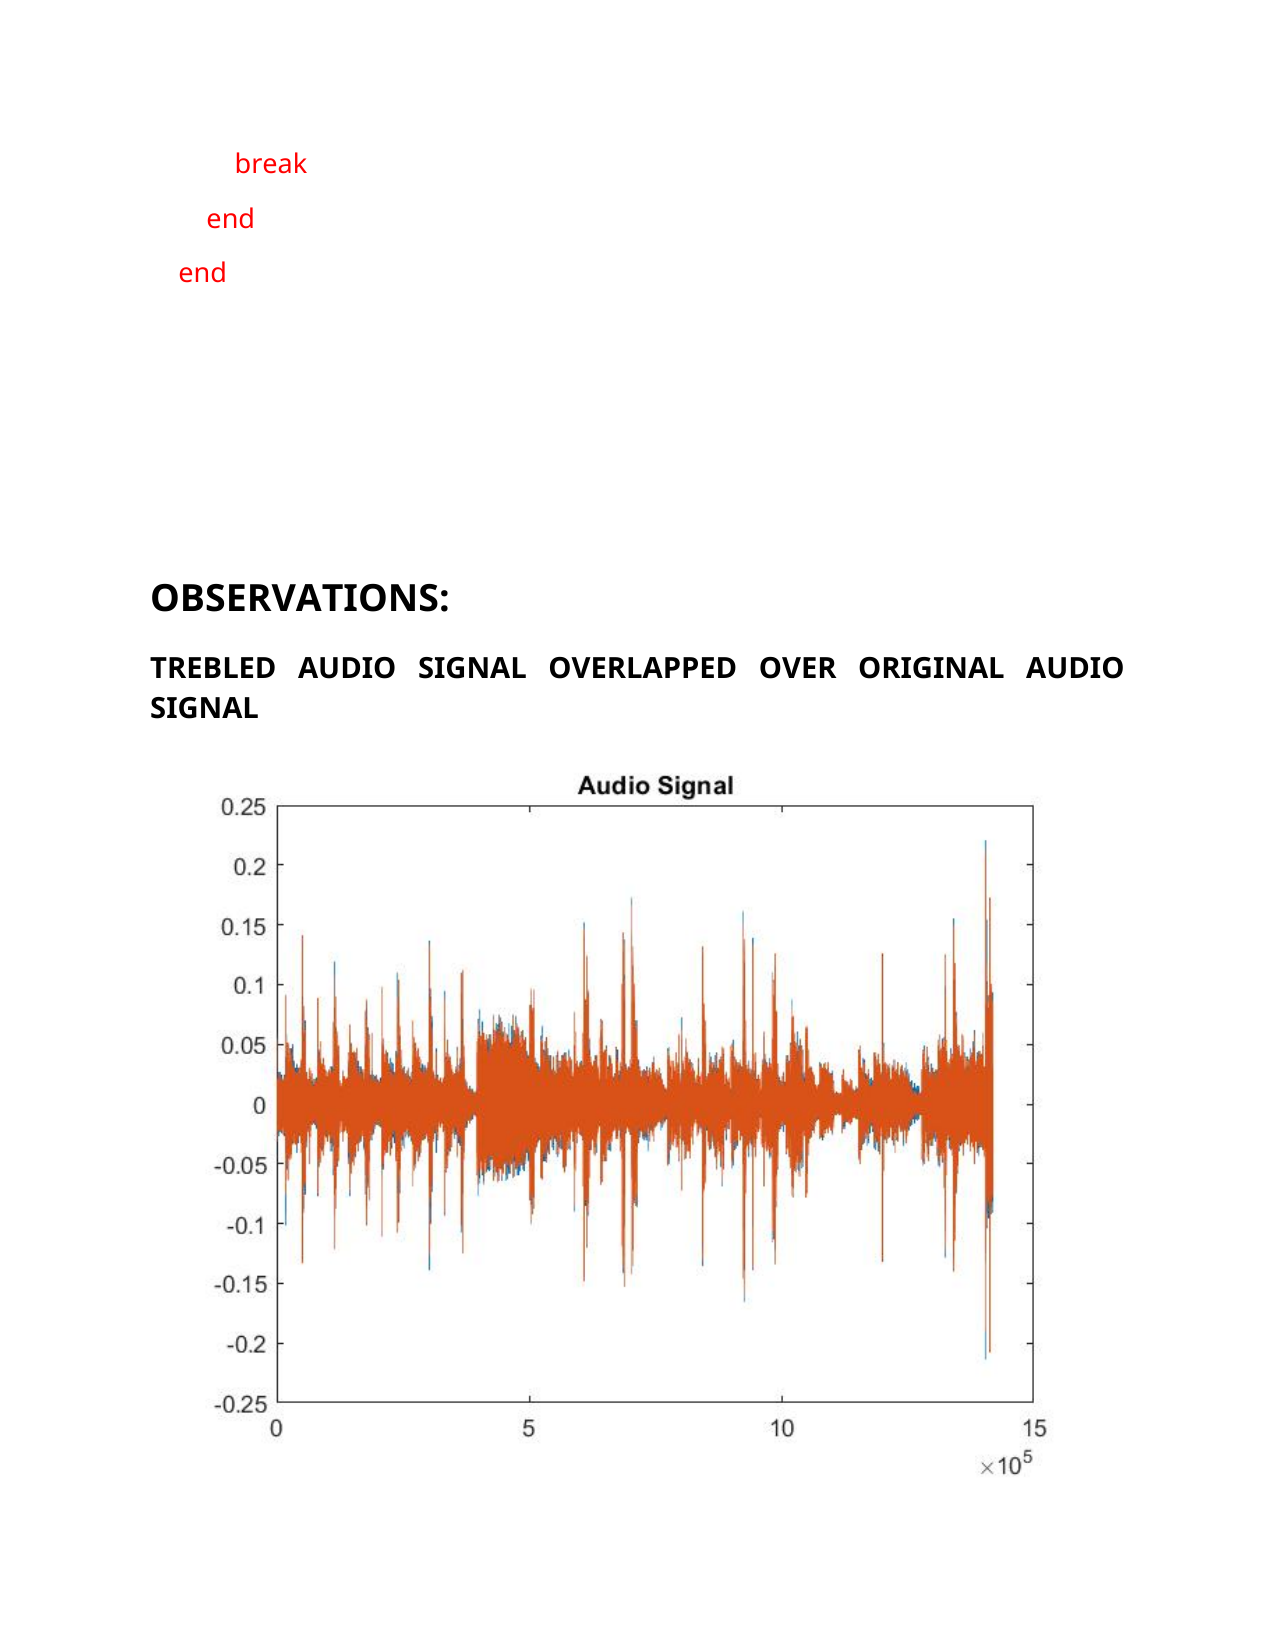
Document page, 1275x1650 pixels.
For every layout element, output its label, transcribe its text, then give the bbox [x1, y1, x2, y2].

picture [150, 752, 1125, 1484]
text end [150, 204, 1125, 234]
text OBSERVATIONS: [150, 572, 1125, 623]
text end [150, 259, 1125, 288]
text break [150, 150, 1125, 179]
text TREBLED AUDIO SIGNAL OVERLAPPED OVER ORIGINAL AUDIO SIGNAL [150, 648, 1125, 727]
